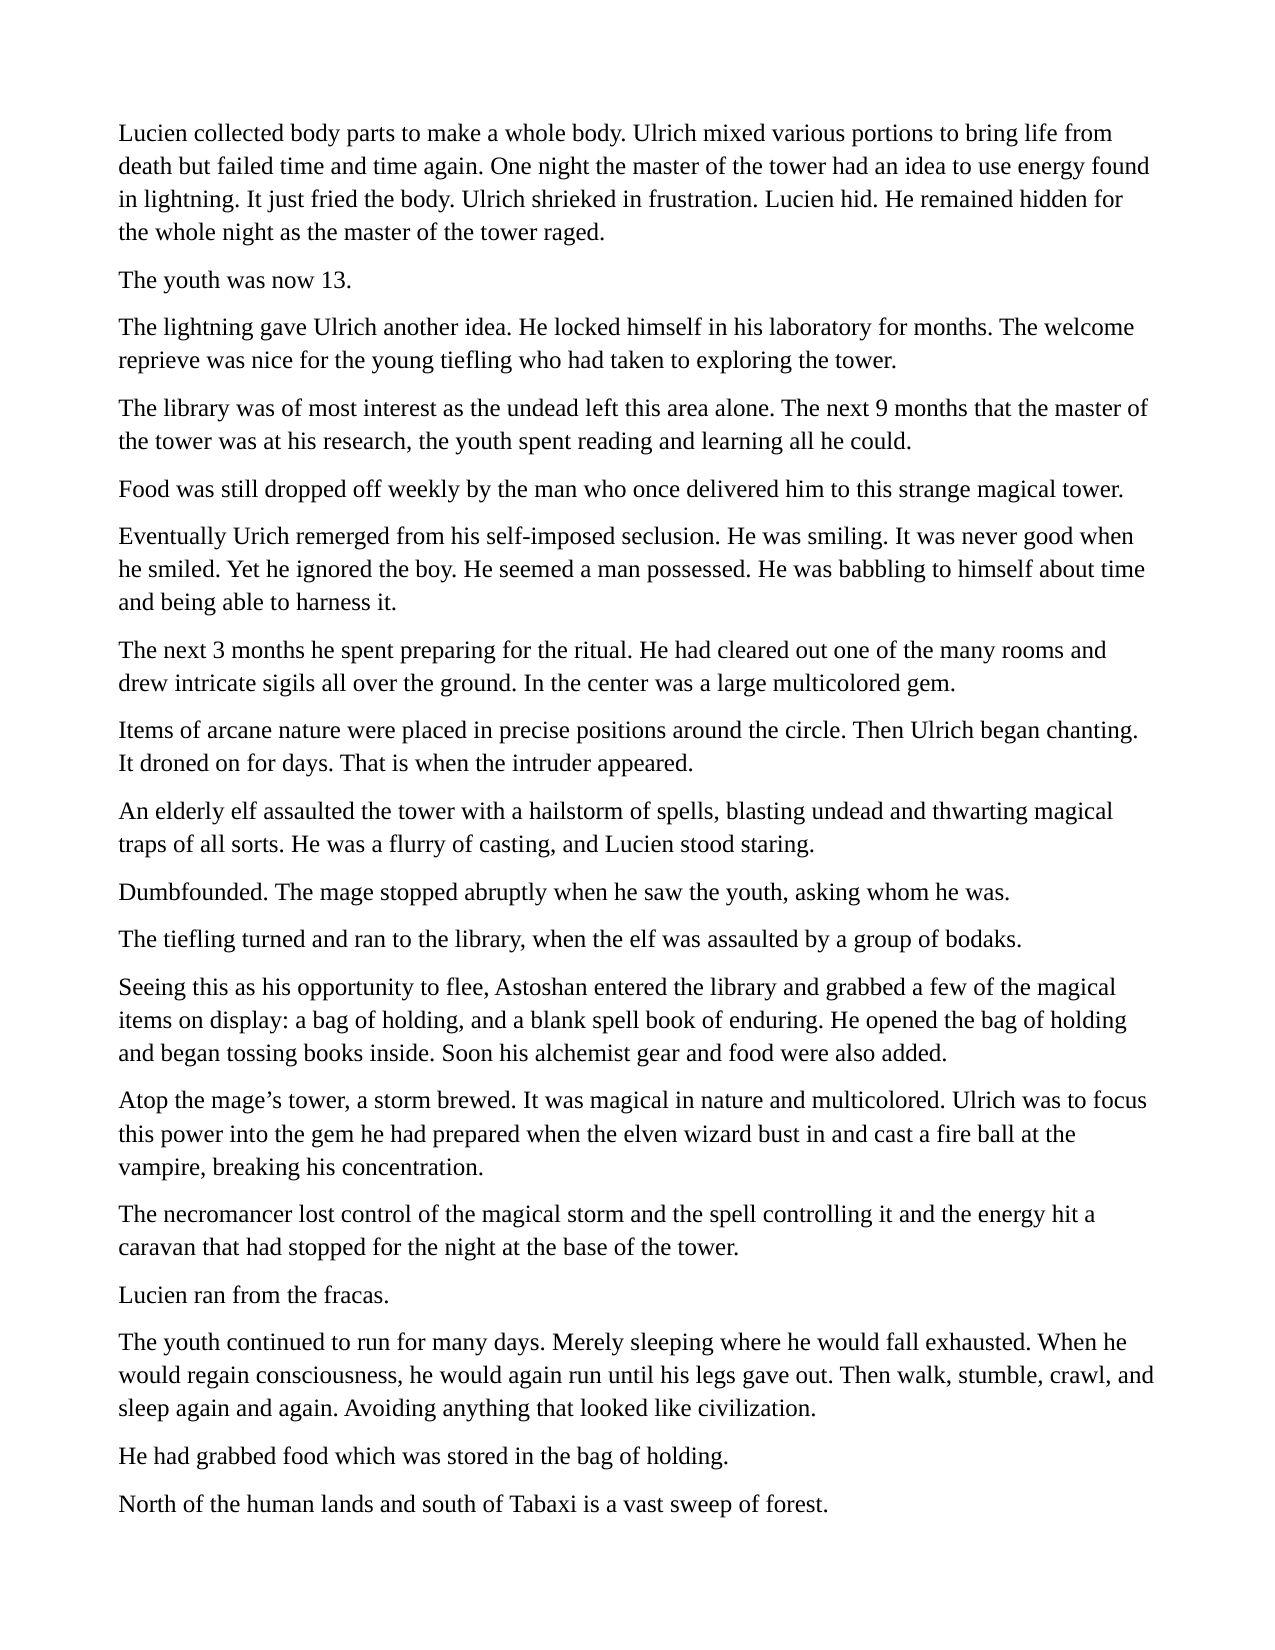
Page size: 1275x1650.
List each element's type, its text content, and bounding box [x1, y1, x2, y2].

text The lightning gave Ulrich another idea. He locked himself in his laboratory for months. The welcome reprieve was nice for the young tiefling who had taken to exploring the tower. [118, 312, 1157, 374]
text Eventually Urich remerged from his self-imposed seclusion. He was smiling. It was never good when he smiled. Yet he ignored the boy. He seemed a man possessed. He was babbling to himself about time and being able to harness it. [118, 521, 1157, 616]
text Lucien ran from the fracas. [118, 1280, 1157, 1309]
text Lucien collected body parts to make a whole body. Ulrich mixed various portions to bring life from death but failed time and time again. One night the master of the tower had an idea to use energy found in lightning. It just fried the body. Ulrich shrieked in frustration. Lucien hid. He remained hidden for the whole night as the master of the tower raged. [118, 118, 1157, 246]
text Atop the mage’s tower, a storm brewed. It was magical in nature and multicolored. Ulrich was to focus this power into the gem he had prepared when the elven wizard bust in and cast a fire ball at the vampire, breaking his concentration. [118, 1086, 1157, 1180]
text Items of arcane nature were placed in precise positions around the circle. Then Ulrich began chanting. It droned on for days. That is when the intruder appeared. [118, 716, 1157, 777]
text Seeing this as his opportunity to flee, Astoshan entered the library and grabbed a few of the magical items on display: a bag of holding, and a blank spell book of enduring. He opened the bag of holding and began tossing books inside. Soon his alchemist gear and food were also added. [118, 972, 1157, 1067]
text The library was of most interest as the undead left this area alone. The next 9 months that the master of the tower was at his research, the youth spent reading and learning all he could. [118, 393, 1157, 455]
text North of the human lands and south of Tabaxi is a vast sweep of forest. [118, 1489, 1157, 1517]
text The necromancer lost control of the magical storm and the spell controlling it and the energy hit a caravan that had stopped for the night at the base of the tower. [118, 1199, 1157, 1261]
text Food was still dropped off weekly by the man who once delivered him to this strange magical tower. [118, 474, 1157, 502]
text Dumbfounded. The mage stopped abruptly when he saw the youth, asking whom he was. [118, 877, 1157, 906]
text The tiefling turned and ran to the library, when the elf was assaulted by a group of bodaks. [118, 924, 1157, 953]
text The youth continued to run for many days. Merely sleeping where he would fall exhausted. When he would regain consciousness, he would again run until his legs gave out. Then walk, stumble, crawl, and sleep again and again. Avoiding anything that looked like civilization. [118, 1327, 1157, 1422]
text He had grabbed food which was stored in the bag of holding. [118, 1441, 1157, 1470]
text An elderly elf assaulted the tower with a hailstorm of spells, blasting undead and thwarting magical traps of all sorts. He was a flurry of casting, and Lucien stood staring. [118, 796, 1157, 858]
text The youth was now 13. [118, 265, 1157, 293]
text The next 3 months he spent preparing for the ritual. He had cleared out one of the many rooms and drew intricate sigils all over the ground. In the center was a large multicolored gem. [118, 635, 1157, 697]
